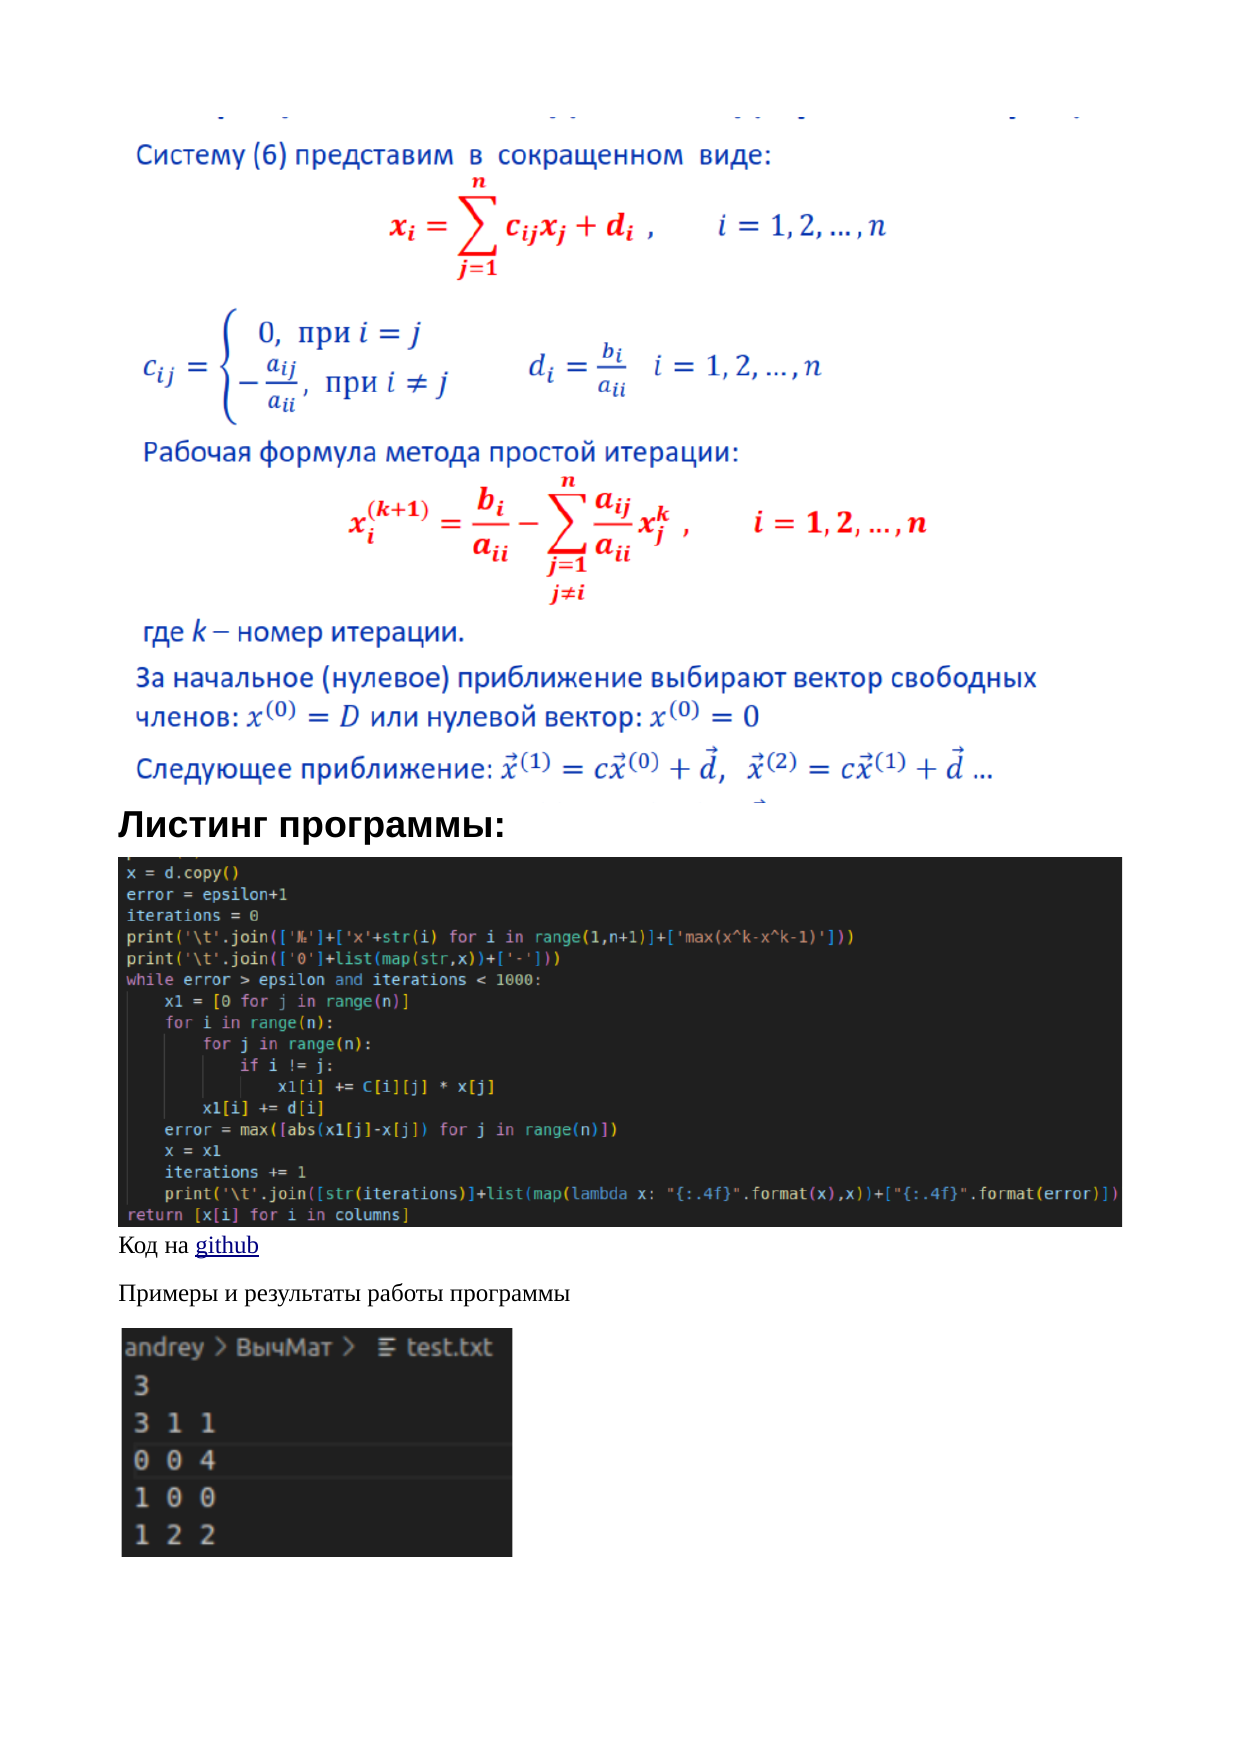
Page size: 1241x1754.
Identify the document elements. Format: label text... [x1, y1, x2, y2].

text Примеры и результаты работы программы [118, 1278, 1122, 1307]
picture [121, 1328, 513, 1557]
picture [118, 857, 1123, 1227]
text Код на github [118, 1227, 1122, 1259]
picture [122, 117, 1127, 803]
subtitle Листинг программы: [118, 118, 1122, 845]
